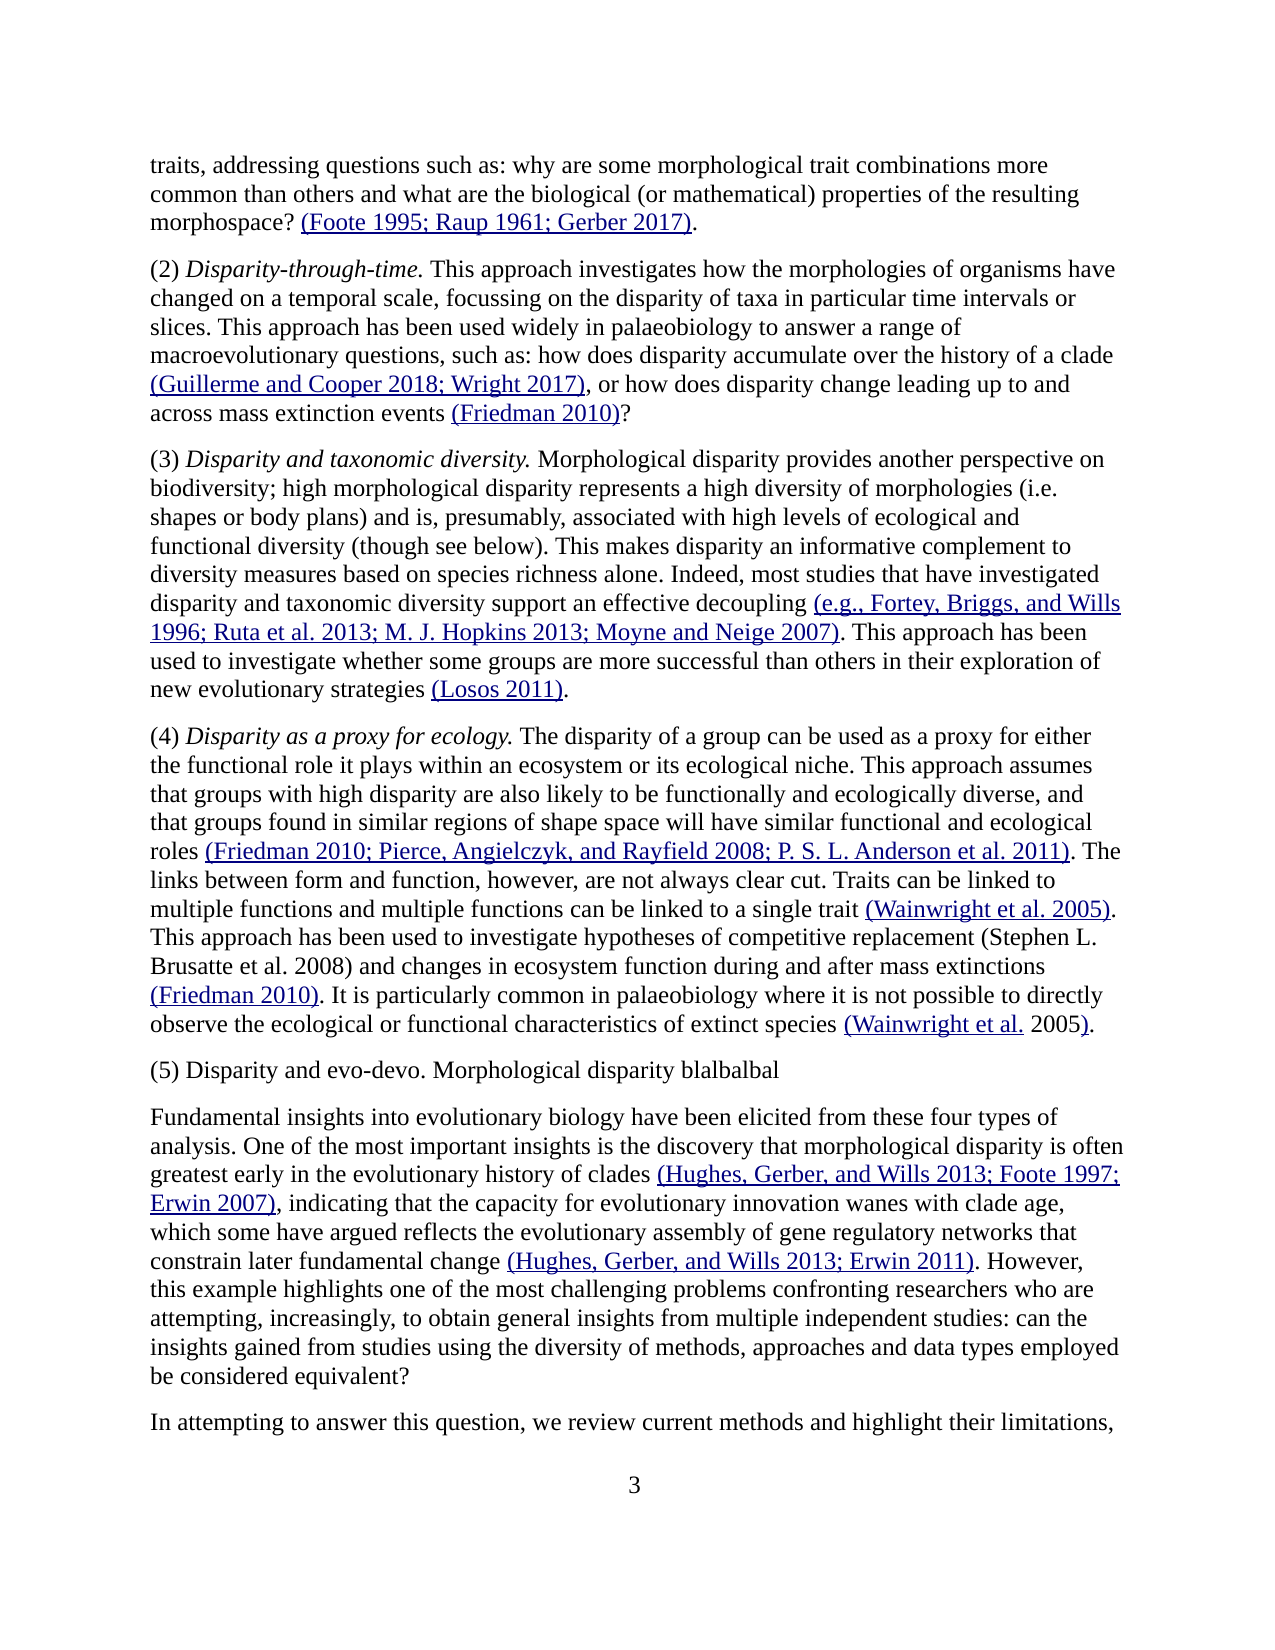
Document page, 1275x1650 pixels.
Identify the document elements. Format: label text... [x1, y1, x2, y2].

text (4) Disparity as a proxy for ecology. The disparity of a group can be used as a proxy for either the functional role it plays within an ecosystem or its ecological niche. This approach assumes that groups with high disparity are also likely to be functionally and ecologically diverse, and that groups found in similar regions of shape space will have similar functional and ecological roles (Friedman 2010; Pierce, Angielczyk, and Rayfield 2008; P. S. L. Anderson et al. 2011). The links between form and function, however, are not always clear cut. Traits can be linked to multiple functions and multiple functions can be linked to a single trait (Wainwright et al. 2005). This approach has been used to investigate hypotheses of competitive replacement (Stephen L. Brusatte et al. 2008) and changes in ecosystem function during and after mass extinctions (Friedman 2010). It is particularly common in palaeobiology where it is not possible to directly observe the ecological or functional characteristics of extinct species (Wainwright et al. 2005). [150, 721, 1125, 1037]
text (5) Disparity and evo-devo. Morphological disparity blalbalbal [150, 1055, 1125, 1084]
text (3) Disparity and taxonomic diversity. Morphological disparity provides another perspective on biodiversity; high morphological disparity represents a high diversity of morphologies (i.e. shapes or body plans) and is, presumably, associated with high levels of ecological and functional diversity (though see below). This makes disparity an informative complement to diversity measures based on species richness alone. Indeed, most studies that have investigated disparity and taxonomic diversity support an effective decoupling (e.g., Fortey, Briggs, and Wills 1996; Ruta et al. 2013; M. J. Hopkins 2013; Moyne and Neige 2007). This approach has been used to investigate whether some groups are more successful than others in their exploration of new evolutionary strategies (Losos 2011). [150, 444, 1125, 703]
text (2) Disparity-through-time. This approach investigates how the morphologies of organisms have changed on a temporal scale, focussing on the disparity of taxa in particular time intervals or slices. This approach has been used widely in palaeobiology to answer a range of macroevolutionary questions, such as: how does disparity accumulate over the history of a clade (Guillerme and Cooper 2018; Wright 2017), or how does disparity change leading up to and across mass extinction events (Friedman 2010)? [150, 254, 1125, 427]
text Fundamental insights into evolutionary biology have been elicited from these four types of analysis. One of the most important insights is the discovery that morphological disparity is often greatest early in the evolutionary history of clades (Hughes, Gerber, and Wills 2013; Foote 1997; Erwin 2007), indicating that the capacity for evolutionary innovation wanes with clade age, which some have argued reflects the evolutionary assembly of gene regulatory networks that constrain later fundamental change (Hughes, Gerber, and Wills 2013; Erwin 2011). However, this example highlights one of the most challenging problems confronting researchers who are attempting, increasingly, to obtain general insights from multiple independent studies: can the insights gained from studies using the diversity of methods, approaches and data types employed be considered equivalent? [150, 1102, 1125, 1389]
text traits, addressing questions such as: why are some morphological trait combinations more common than others and what are the biological (or mathematical) properties of the resulting morphospace? (Foote 1995; Raup 1961; Gerber 2017). [150, 150, 1125, 236]
text In attempting to answer this question, we review current methods and highlight their limitations, [150, 1407, 1125, 1436]
